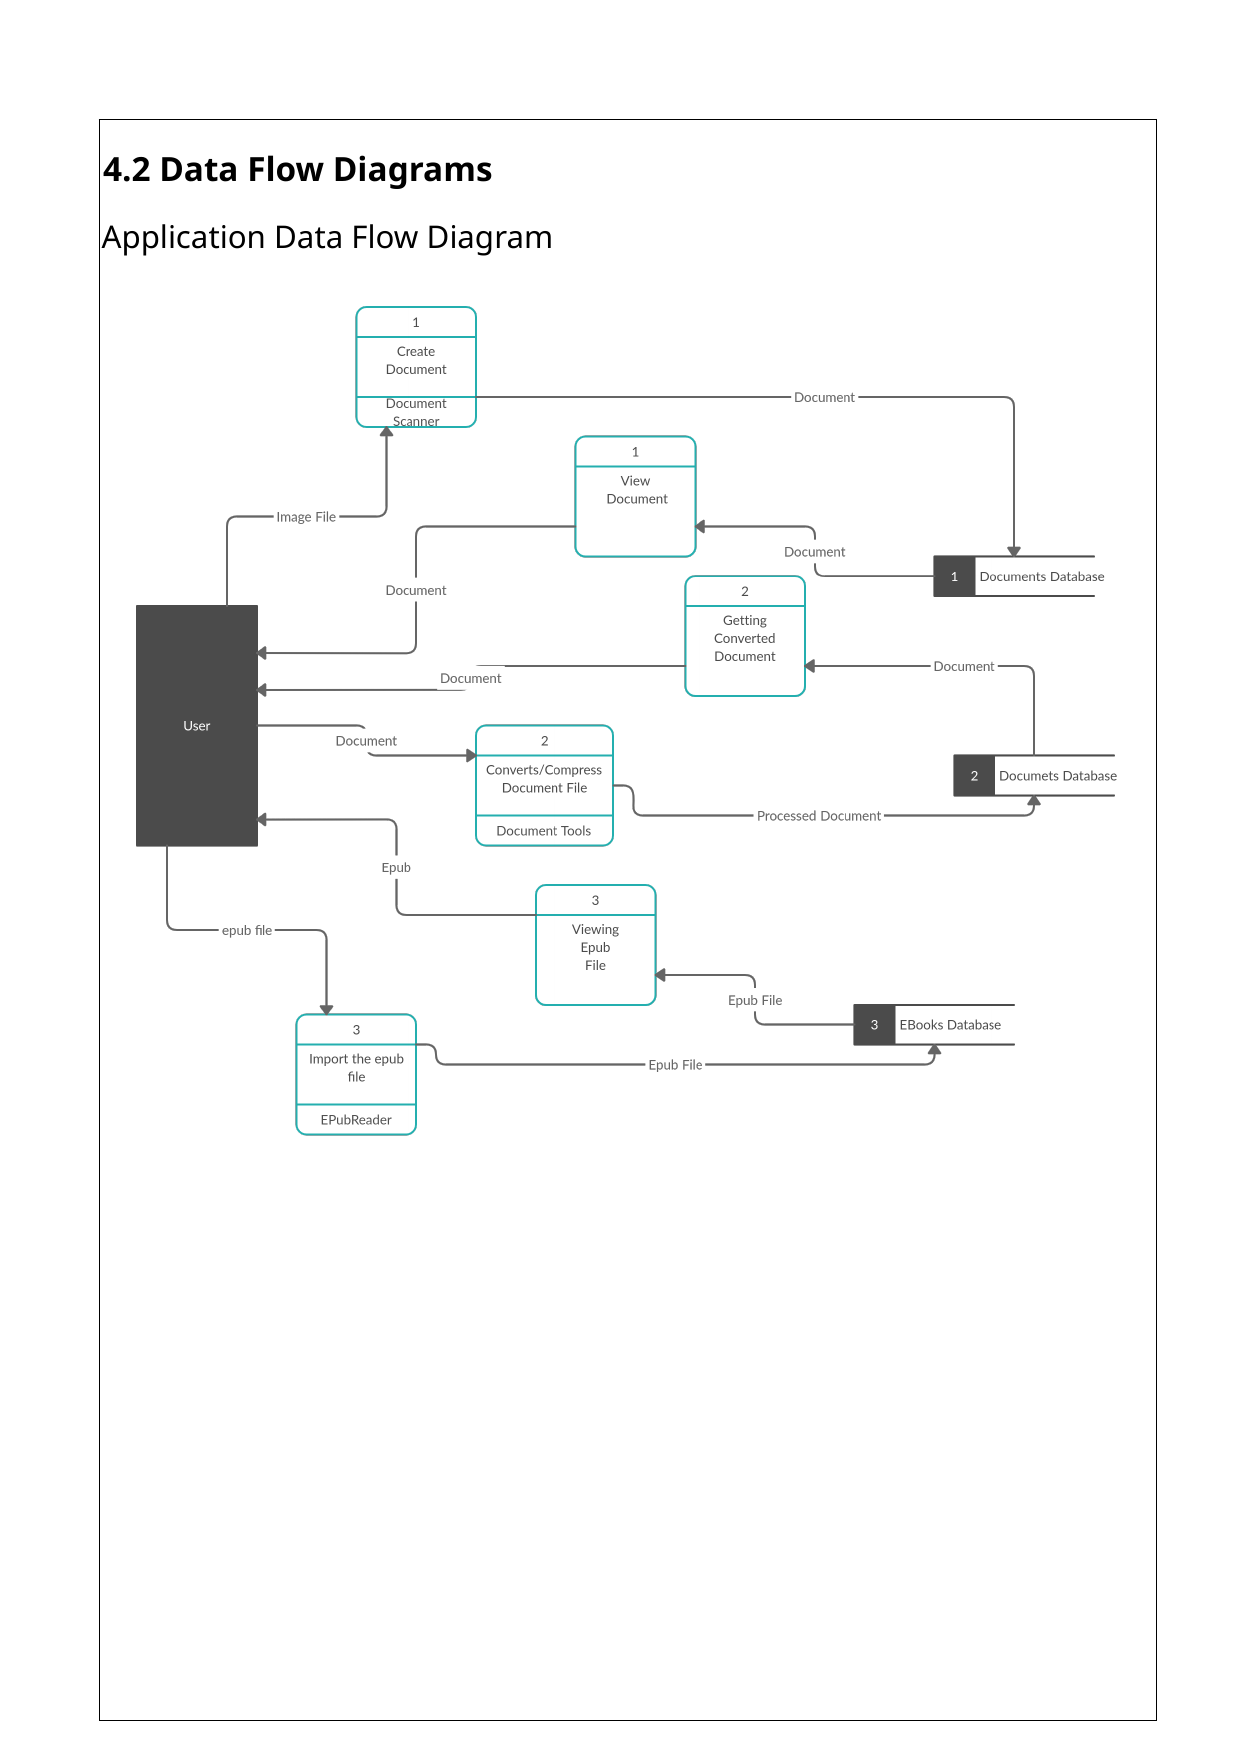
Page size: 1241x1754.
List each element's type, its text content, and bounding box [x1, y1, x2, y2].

picture [117, 287, 1137, 1154]
text 4.2 Data Flow Diagrams [103, 155, 577, 188]
text Application Data Flow Diagram [101, 221, 1153, 255]
